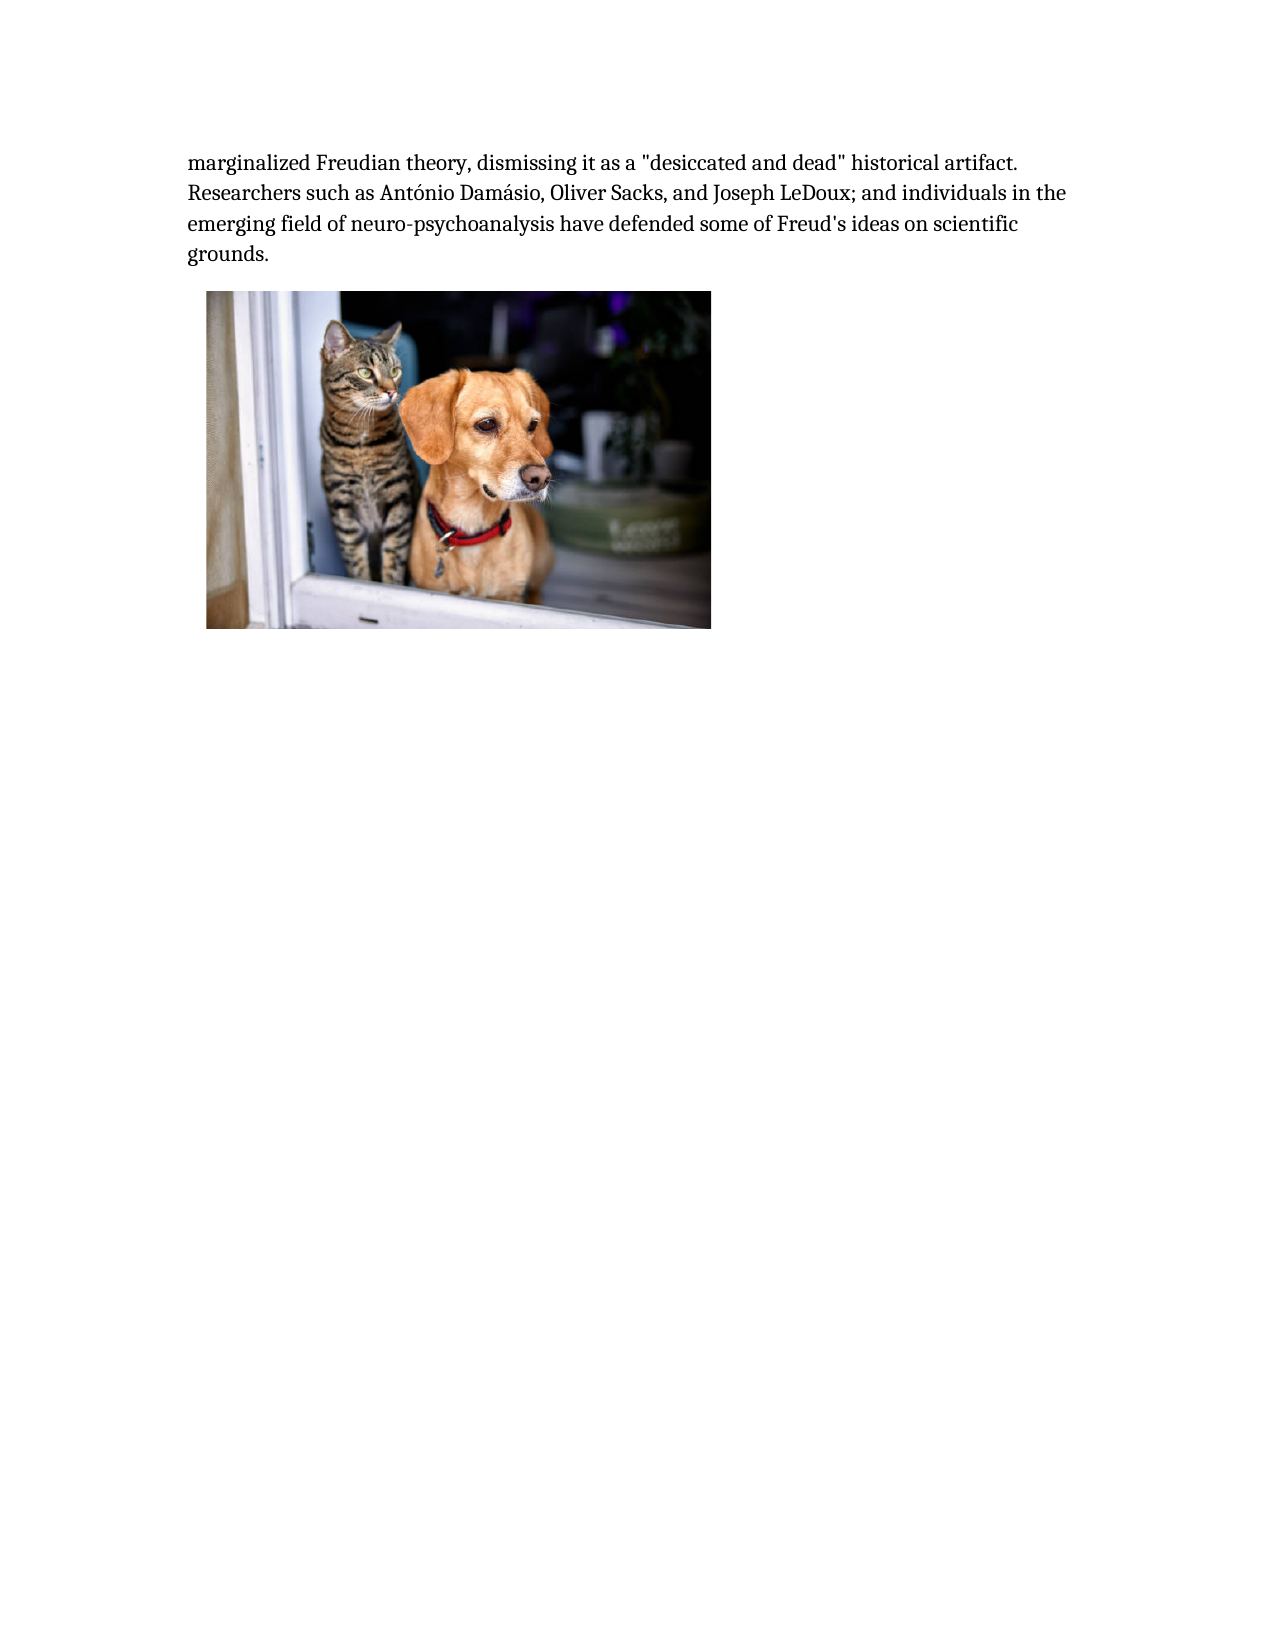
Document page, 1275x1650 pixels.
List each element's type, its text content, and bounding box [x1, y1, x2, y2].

text marginalized Freudian theory, dismissing it as a "desiccated and dead" historical artifact. Researchers such as António Damásio, Oliver Sacks, and Joseph LeDoux; and individuals in the emerging field of neuro-psychoanalysis have defended some of Freud's ideas on scientific grounds. [187, 150, 1087, 267]
picture [206, 291, 712, 629]
